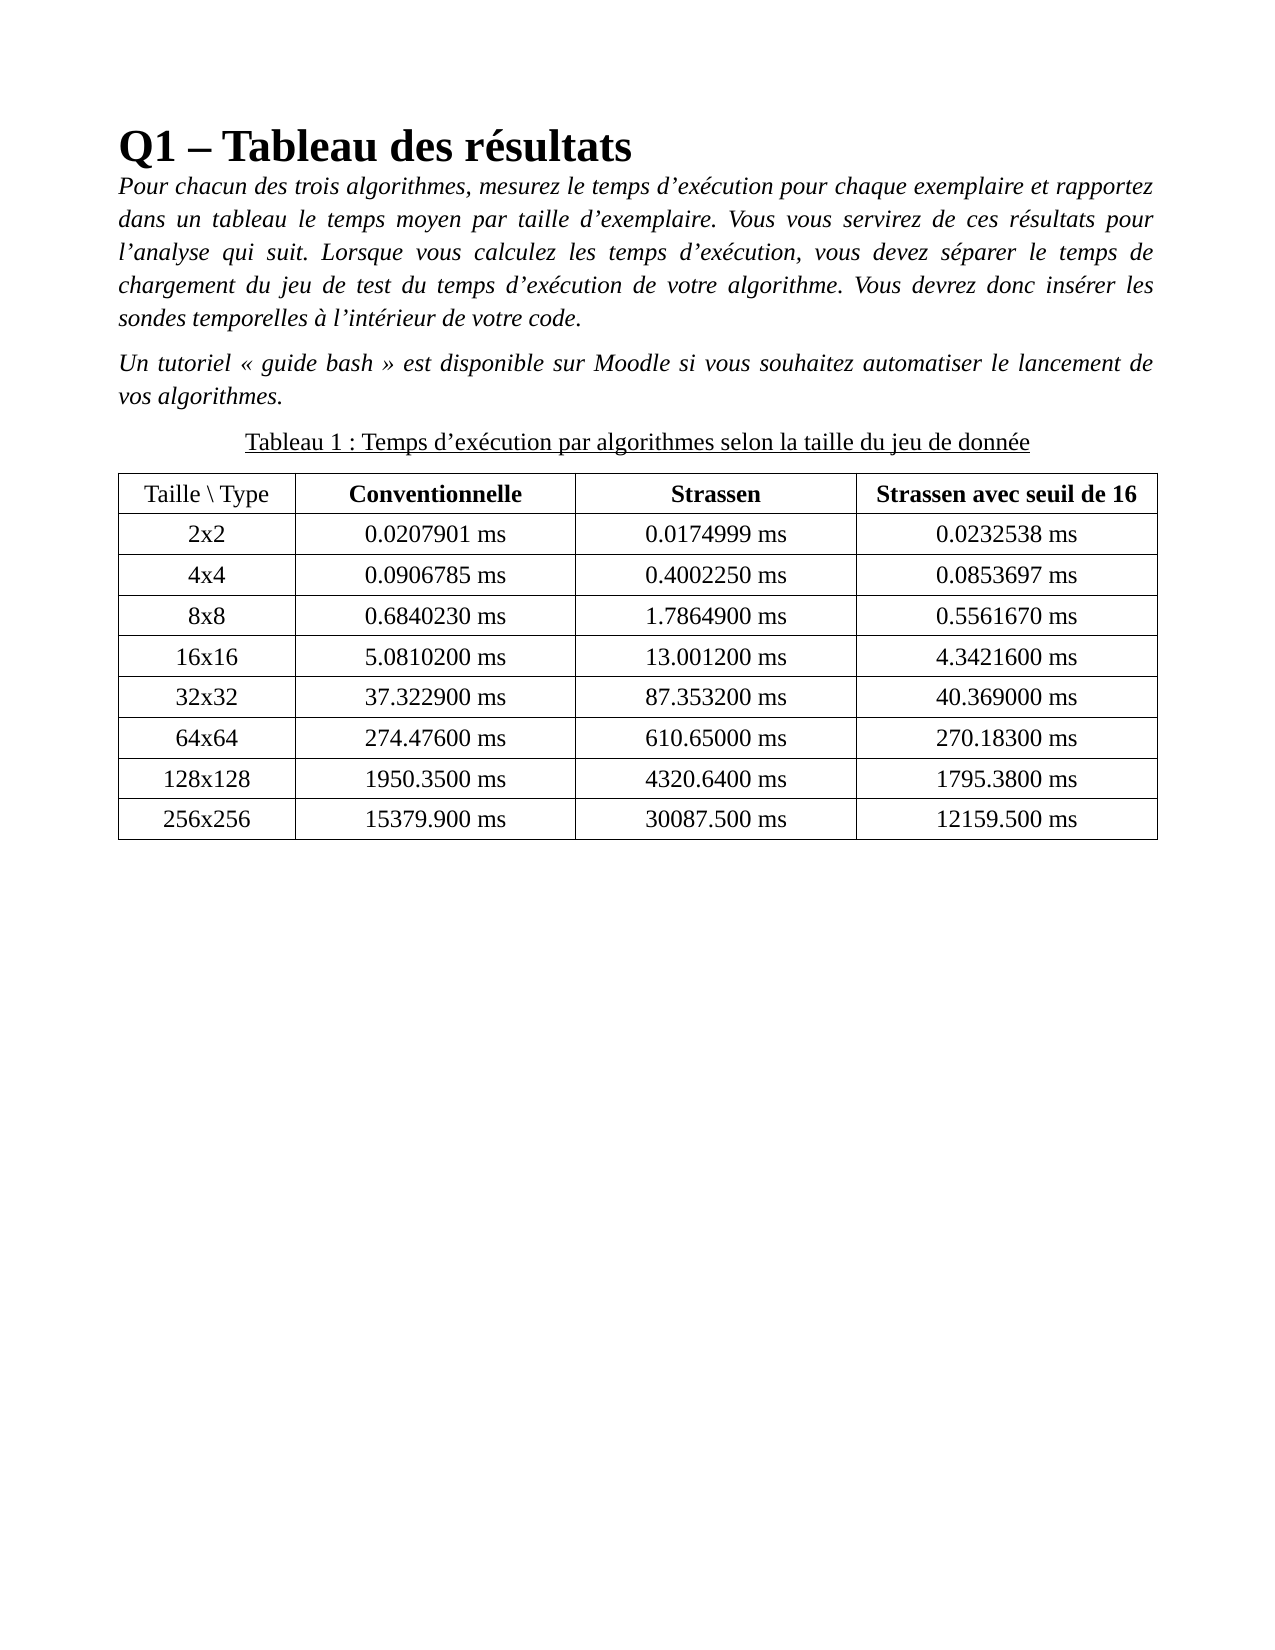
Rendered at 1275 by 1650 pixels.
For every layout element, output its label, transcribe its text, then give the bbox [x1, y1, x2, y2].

table_header Conventionnelle [296, 474, 575, 513]
table_cell 2x2 [119, 514, 295, 554]
subtitle Q1 – Tableau des résultats [118, 118, 1157, 171]
table_cell 256x256 [119, 799, 295, 839]
table_cell 4320.6400 ms [576, 759, 856, 798]
table_cell 0.0232538 ms [857, 514, 1157, 554]
table_cell 0.6840230 ms [296, 596, 575, 635]
table_cell 13.001200 ms [576, 636, 856, 676]
table_cell 32x32 [119, 677, 295, 717]
table_cell 5.0810200 ms [296, 636, 575, 676]
table_cell 0.4002250 ms [576, 555, 856, 595]
table_cell 1950.3500 ms [296, 759, 575, 798]
table_cell 40.369000 ms [857, 677, 1157, 717]
table_cell 87.353200 ms [576, 677, 856, 717]
table_cell 64x64 [119, 718, 295, 758]
table_header Strassen avec seuil de 16 [857, 474, 1157, 513]
table_cell 16x16 [119, 636, 295, 676]
table_header Taille \ Type [119, 474, 295, 513]
table_cell 4.3421600 ms [857, 636, 1157, 676]
table_cell 8x8 [119, 596, 295, 635]
text Un tutoriel « guide bash » est disponible sur Moodle si vous souhaitez automatiser le lancement de vos algorithmes. [118, 348, 1157, 410]
table_cell 274.47600 ms [296, 718, 575, 758]
table_cell 30087.500 ms [576, 799, 856, 839]
text Tableau 1 : Temps d’exécution par algorithmes selon la taille du jeu de donnée [118, 427, 1157, 456]
table_cell 12159.500 ms [857, 799, 1157, 839]
table_header Strassen [576, 474, 856, 513]
table_cell 610.65000 ms [576, 718, 856, 758]
table_cell 270.18300 ms [857, 718, 1157, 758]
table_cell 0.0853697 ms [857, 555, 1157, 595]
text Pour chacun des trois algorithmes, mesurez le temps d’exécution pour chaque exemplaire et rapportez dans un tableau le temps moyen par taille d’exemplaire. Vous vous servirez de ces résultats pour l’analyse qui suit. Lorsque vous calculez les temps d’exécution, vous devez séparer le temps de chargement du jeu de test du temps d’exécution de votre algorithme. Vous devrez donc insérer les sondes temporelles à l’intérieur de votre code. [118, 171, 1157, 332]
table_cell 37.322900 ms [296, 677, 575, 717]
table_cell 0.0174999 ms [576, 514, 856, 554]
table_cell 15379.900 ms [296, 799, 575, 839]
table_cell 1795.3800 ms [857, 759, 1157, 798]
table_cell 0.0207901 ms [296, 514, 575, 554]
table_cell 0.5561670 ms [857, 596, 1157, 635]
table_cell 1.7864900 ms [576, 596, 856, 635]
table_cell 0.0906785 ms [296, 555, 575, 595]
table_cell 128x128 [119, 759, 295, 798]
table_cell 4x4 [119, 555, 295, 595]
